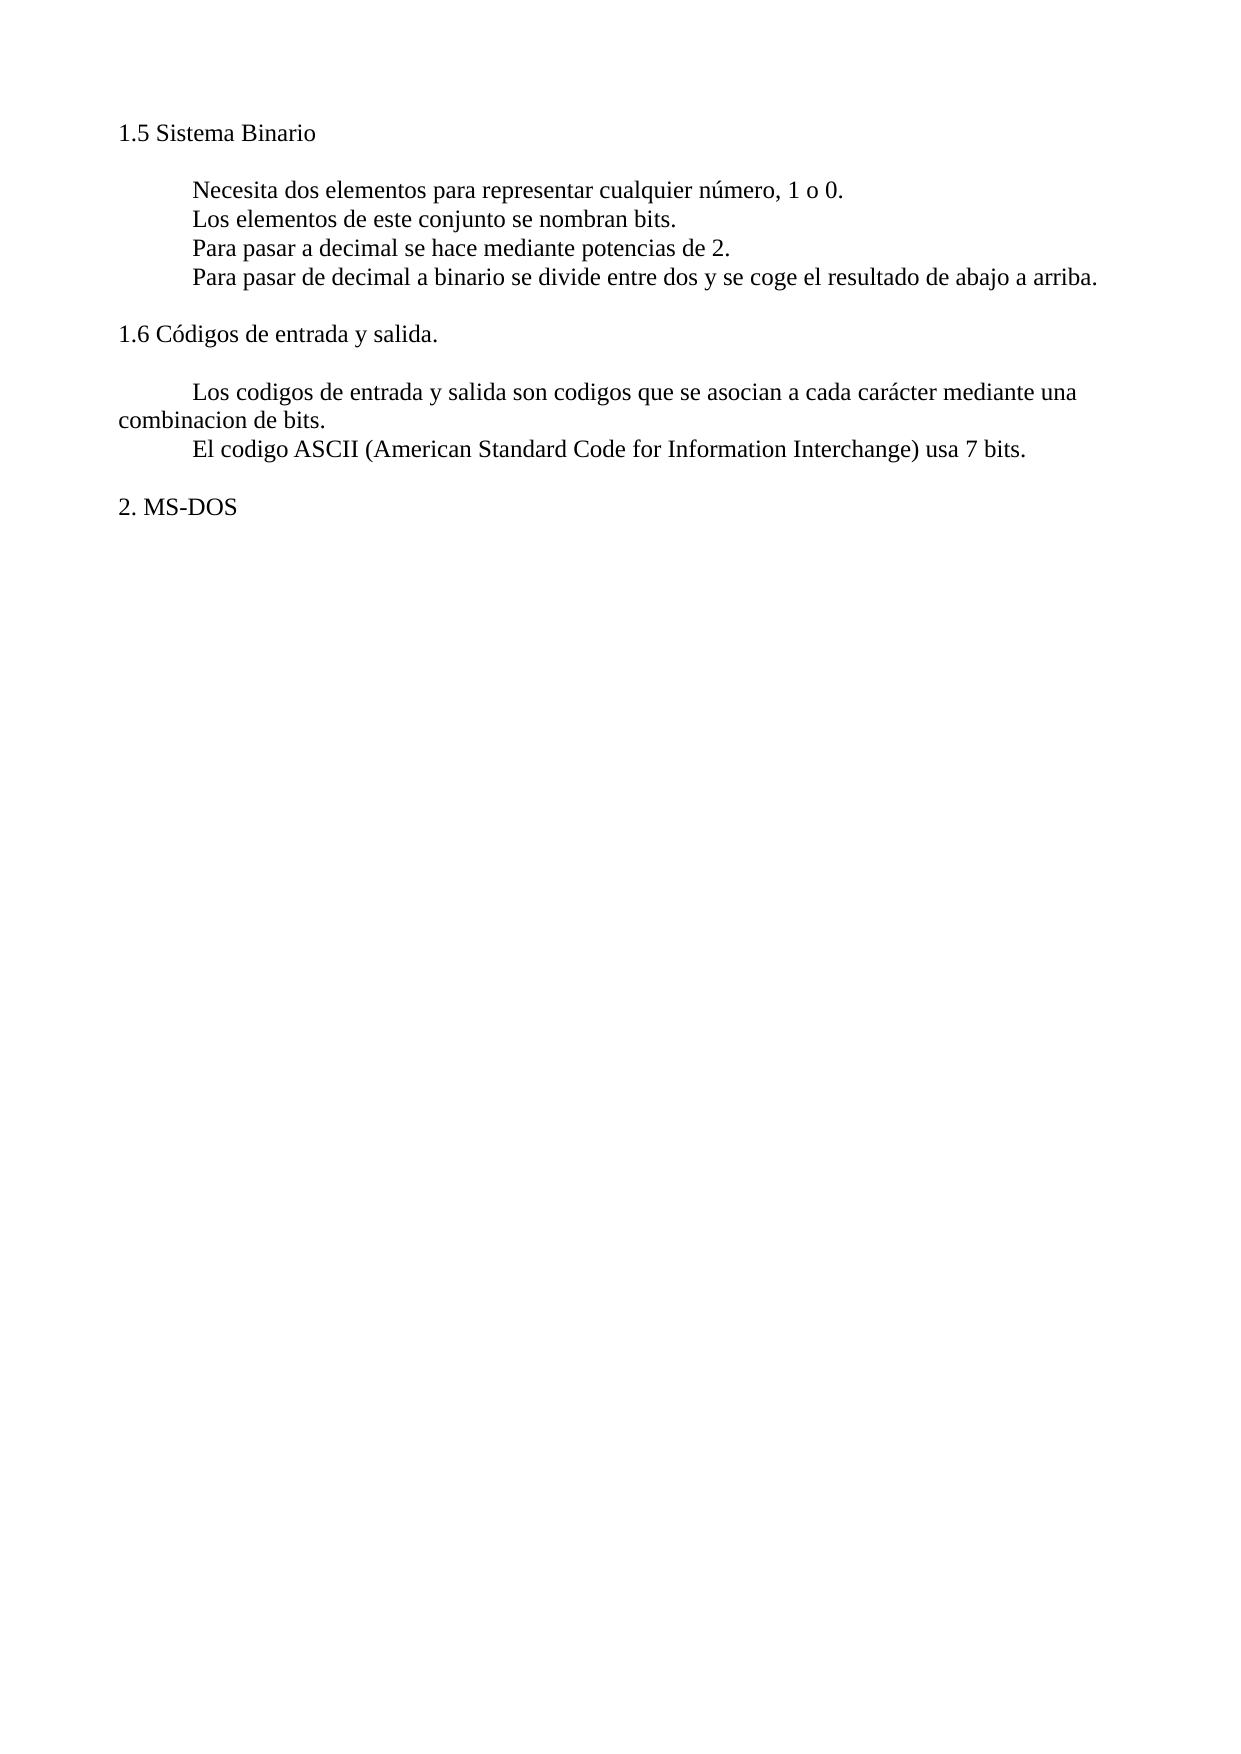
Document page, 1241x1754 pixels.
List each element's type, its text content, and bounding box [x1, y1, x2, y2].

text 1.5 Sistema Binario [118, 118, 1122, 147]
text Los elementos de este conjunto se nombran bits. [118, 204, 1122, 233]
text 2. MS-DOS [118, 492, 1122, 521]
text Necesita dos elementos para representar cualquier número, 1 o 0. [118, 176, 1122, 204]
text 1.6 Códigos de entrada y salida. [118, 319, 1122, 348]
text Para pasar de decimal a binario se divide entre dos y se coge el resultado de abajo a arriba. [118, 262, 1122, 291]
text Para pasar a decimal se hace mediante potencias de 2. [118, 233, 1122, 262]
text Los codigos de entrada y salida son codigos que se asocian a cada carácter mediante una combinacion de bits. [118, 377, 1122, 434]
text El codigo ASCII (American Standard Code for Information Interchange) usa 7 bits. [118, 434, 1122, 463]
